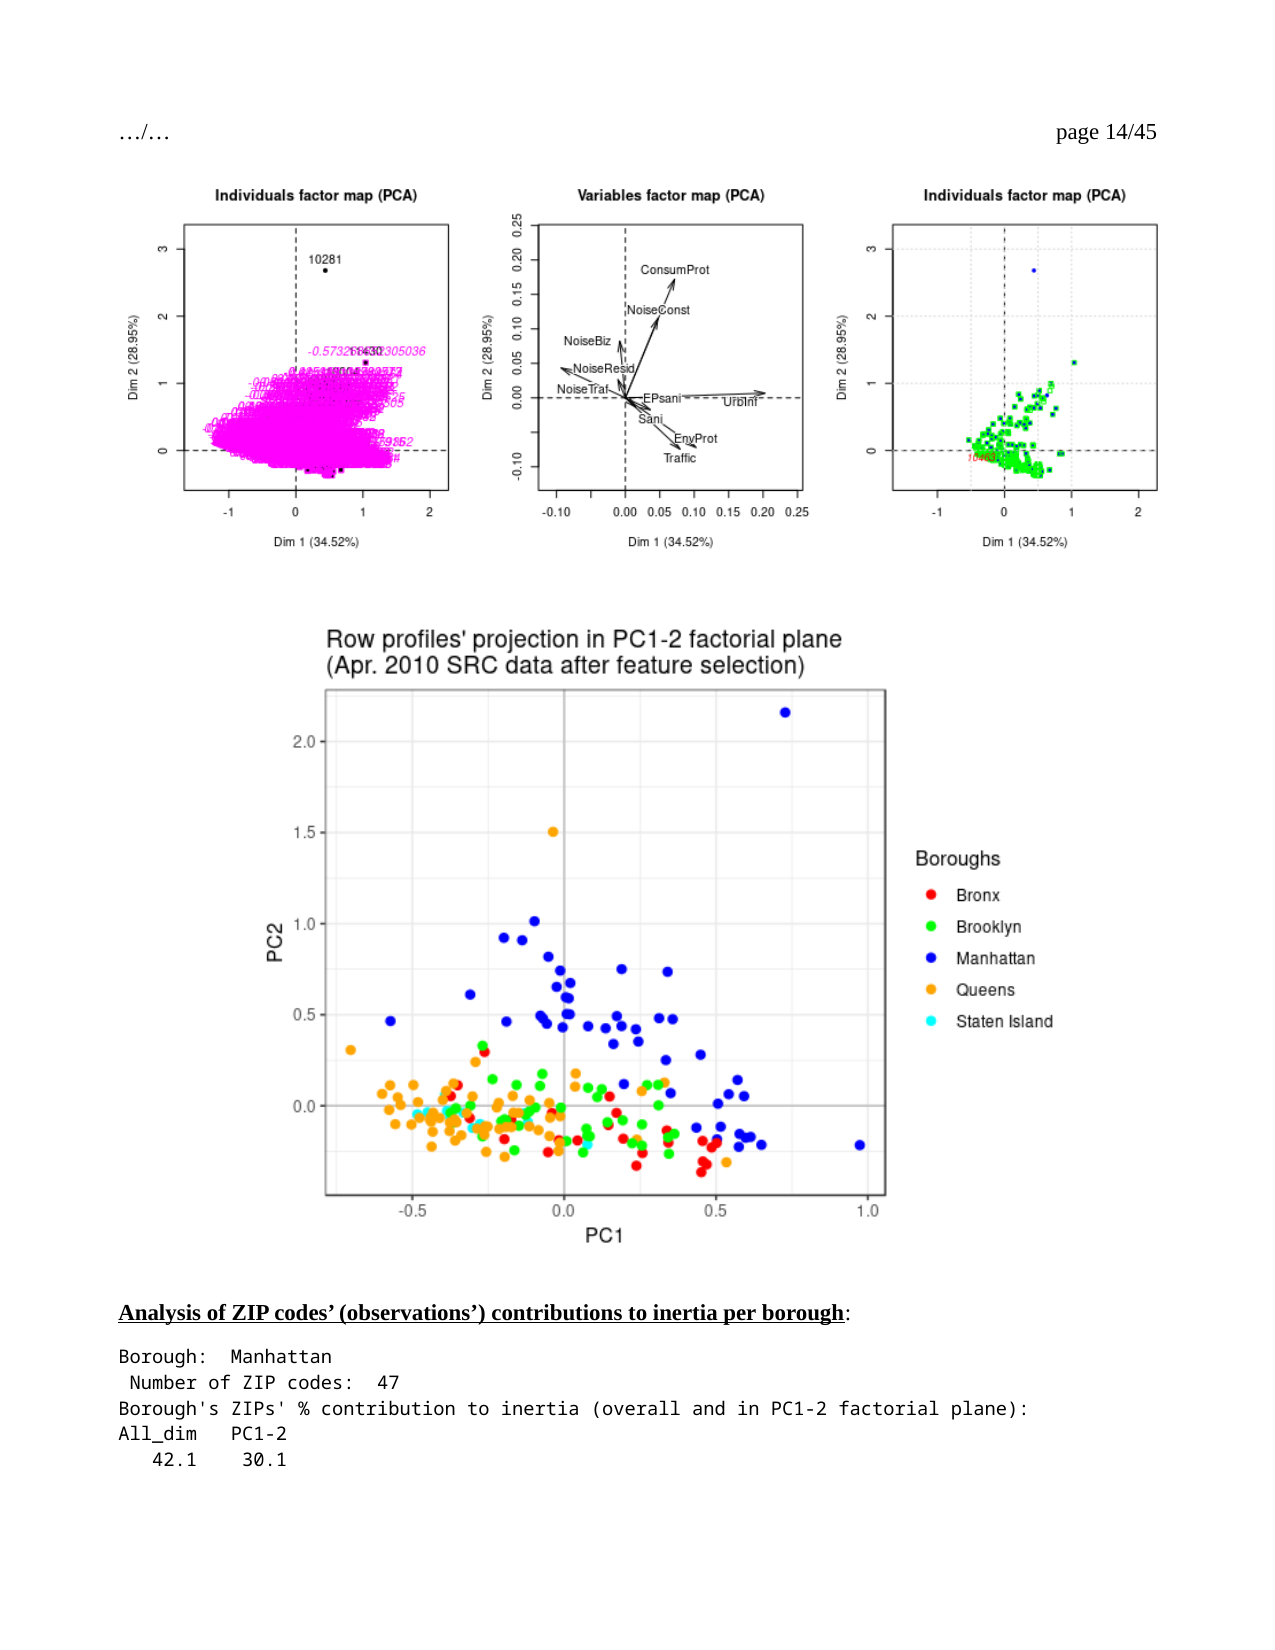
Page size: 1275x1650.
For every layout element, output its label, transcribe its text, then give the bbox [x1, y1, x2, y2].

text Analysis of ZIP codes’ (observations’) contributions to inertia per borough: [118, 1299, 1157, 1325]
text Borough: Manhattan [118, 1344, 1157, 1369]
text Borough's ZIPs' % contribution to inertia (overall and in PC1-2 factorial plane): [118, 1395, 1157, 1420]
text All_dim PC1-2 [118, 1420, 1157, 1446]
text Number of ZIP codes: 47 [118, 1369, 1157, 1395]
text 42.1 30.1 [118, 1446, 1157, 1471]
picture [127, 180, 1167, 552]
picture [263, 623, 1058, 1251]
